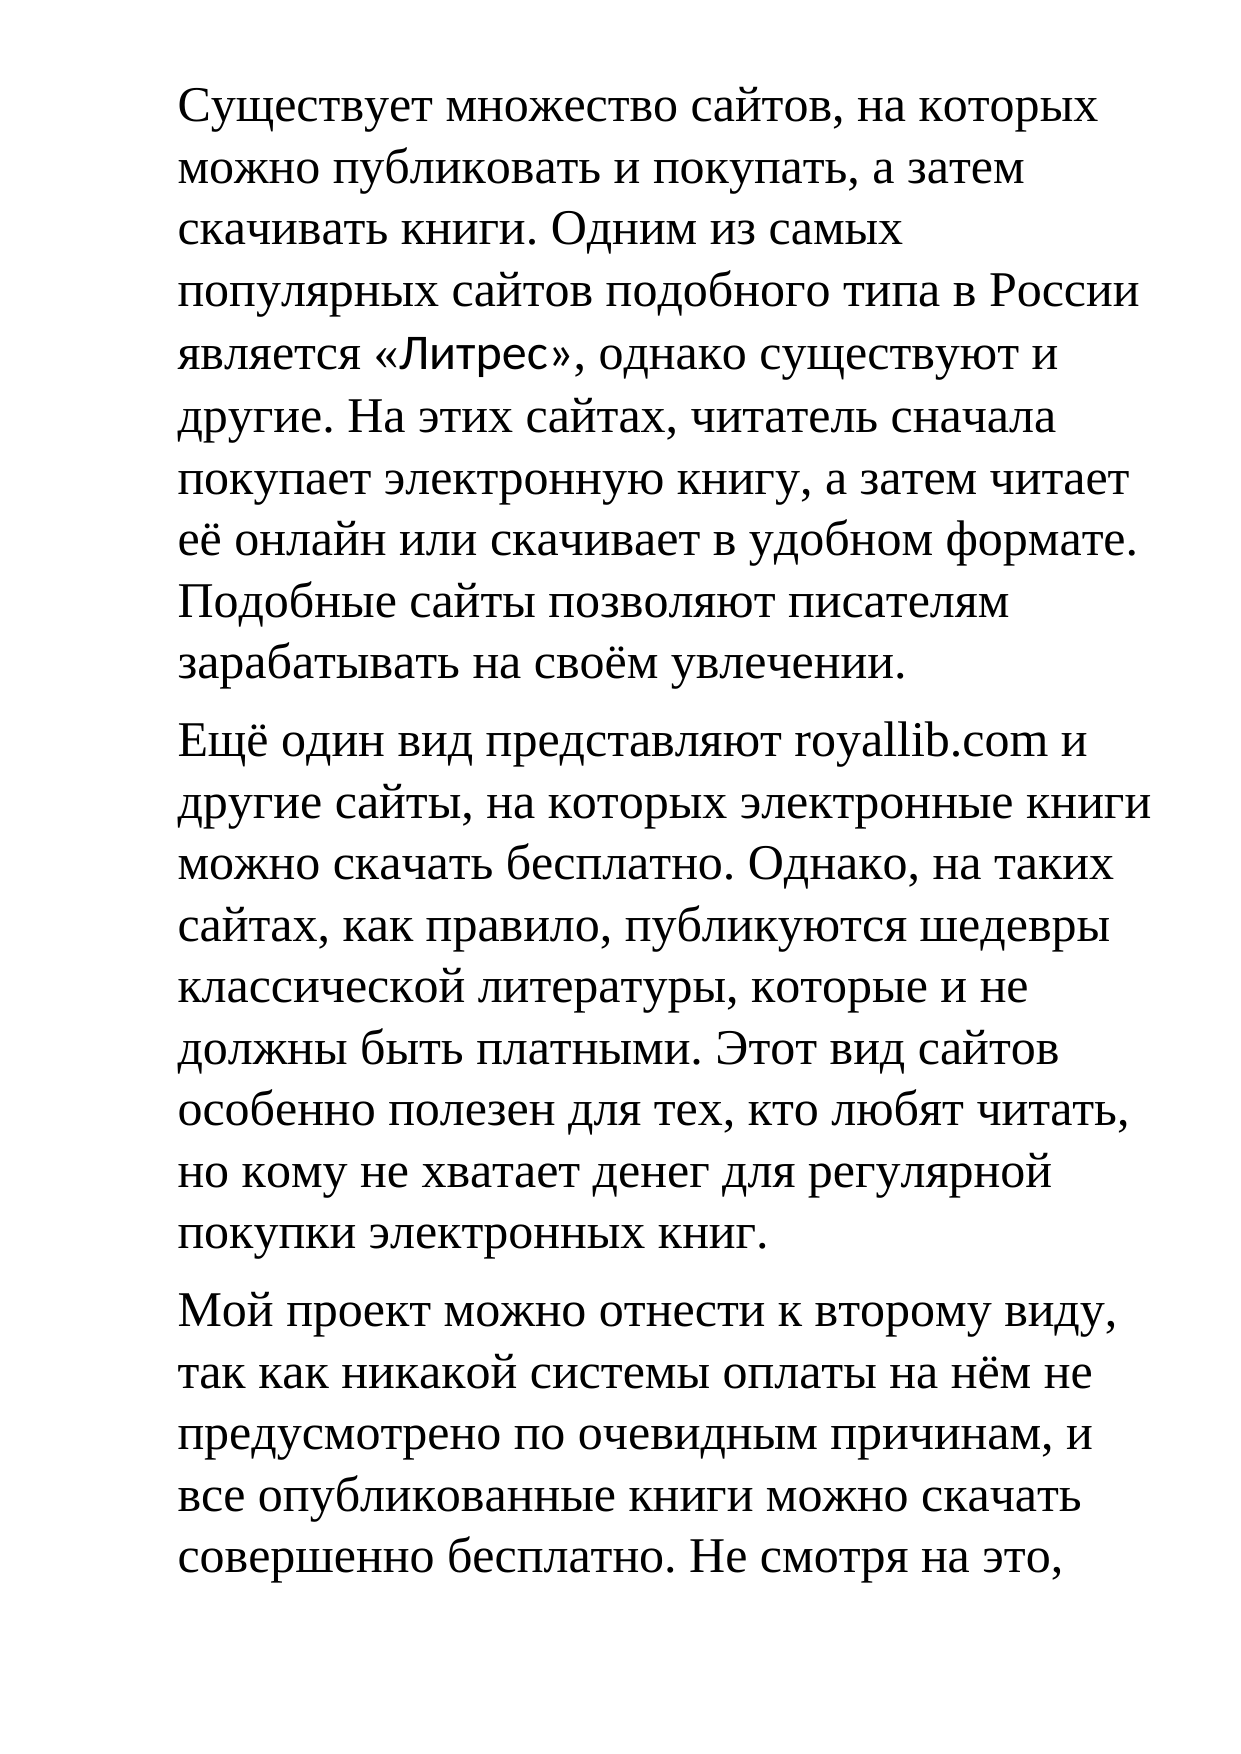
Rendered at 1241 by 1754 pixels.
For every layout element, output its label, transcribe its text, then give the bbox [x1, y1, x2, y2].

text Существует множество сайтов, на которых можно публиковать и покупать, а затем скачивать книги. Одним из самых популярных сайтов подобного типа в России является «Литрес», однако существуют и другие. На этих сайтах, читатель сначала покупает электронную книгу, а затем читает её онлайн или скачивает в удобном формате. Подобные сайты позволяют писателям зарабатывать на своём увлечении. [177, 75, 1152, 689]
text Мой проект можно отнести к второму виду, так как никакой системы оплаты на нём не предусмотрено по очевидным причинам, и все опубликованные книги можно скачать совершенно бесплатно. Не смотря на это, [177, 1280, 1152, 1583]
text Ещё один вид представляют royallib.com и другие сайты, на которых электронные книги можно скачать бесплатно. Однако, на таких сайтах, как правило, публикуются шедевры классической литературы, которые и не должны быть платными. Этот вид сайтов особенно полезен для тех, кто любят читать, но кому не хватает денег для регулярной покупки электронных книг. [177, 710, 1152, 1259]
